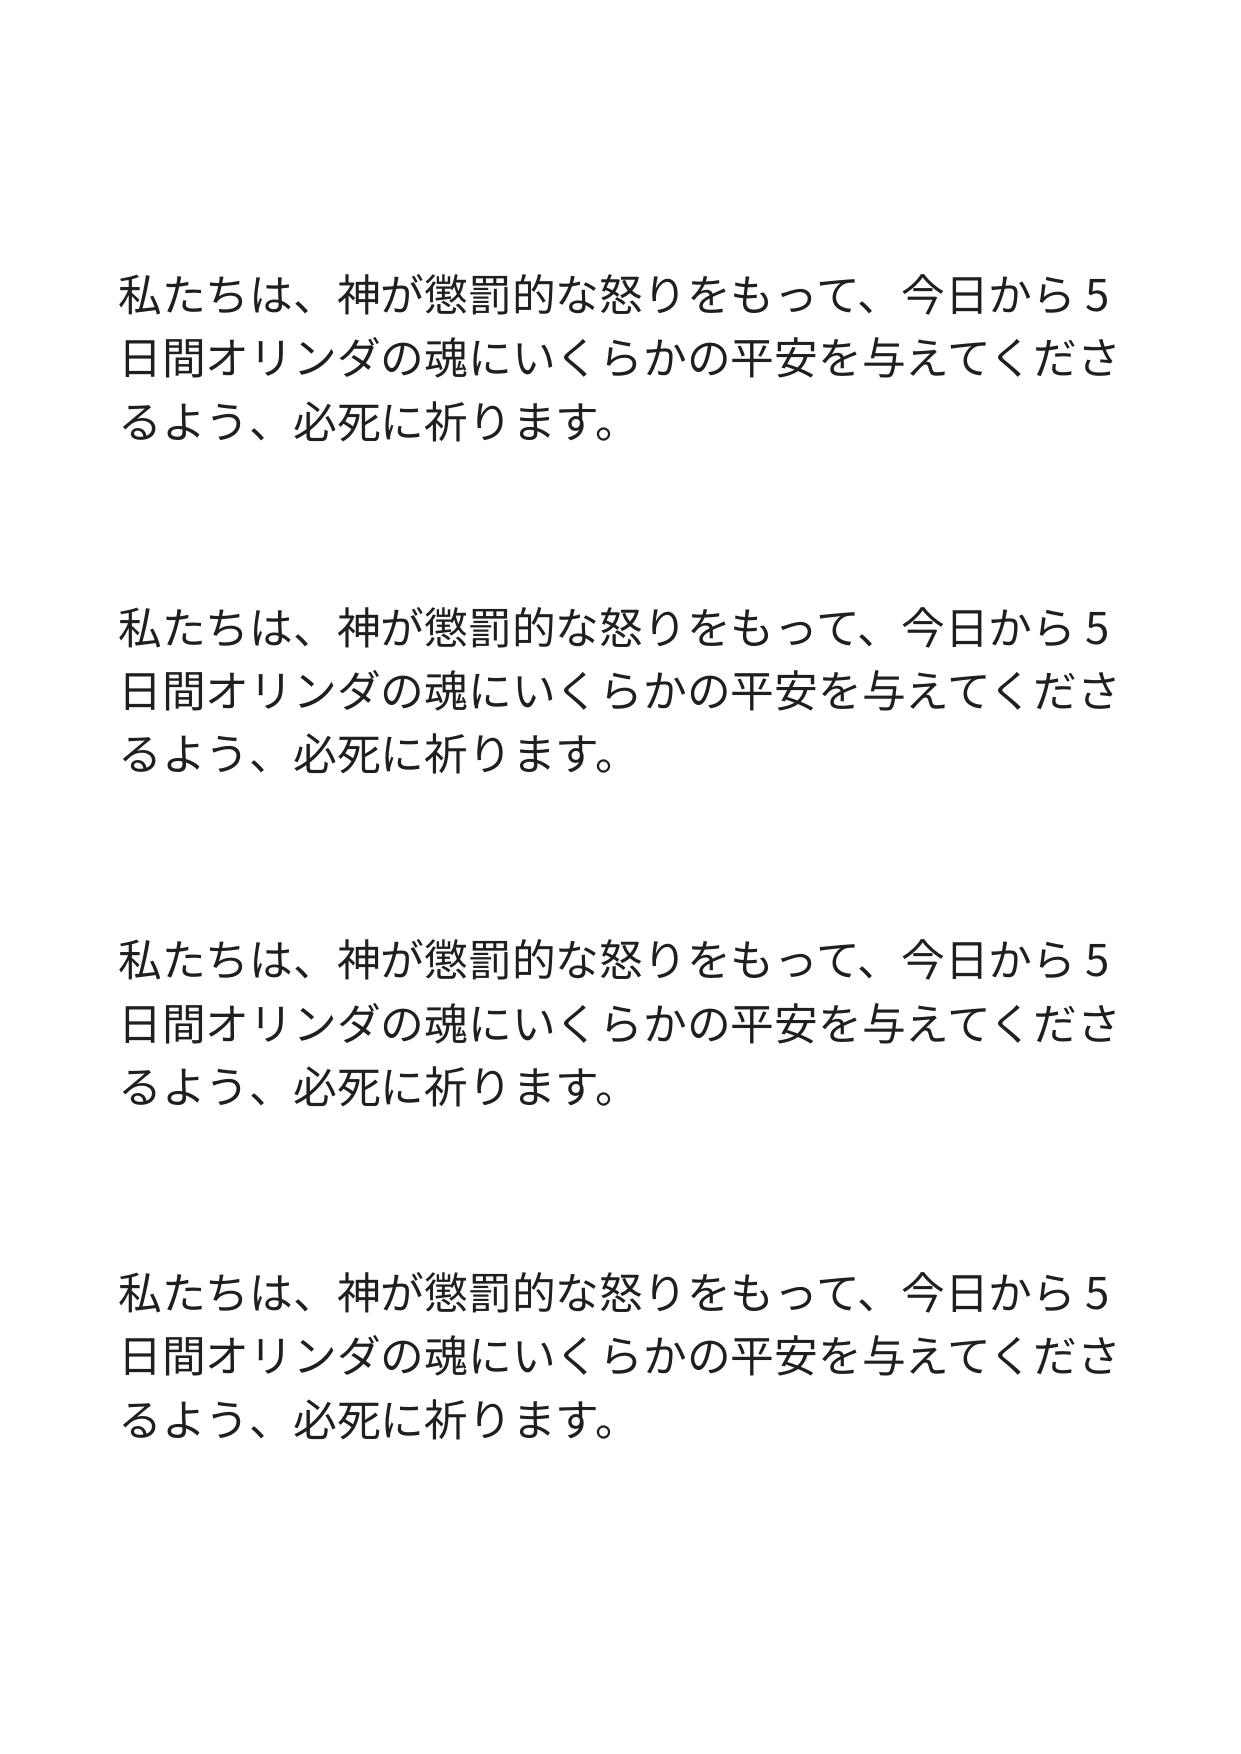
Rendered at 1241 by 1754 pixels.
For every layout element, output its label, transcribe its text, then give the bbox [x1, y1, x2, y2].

text 私たちは、神が懲罰的な怒りをもって、今日から5日間オリンダの魂にいくらかの平安を与えてくださるよう、必死に祈ります。 [118, 926, 1122, 1116]
text 私たちは、神が懲罰的な怒りをもって、今日から5日間オリンダの魂にいくらかの平安を与えてくださるよう、必死に祈ります。 [118, 261, 1122, 451]
text 私たちは、神が懲罰的な怒りをもって、今日から5日間オリンダの魂にいくらかの平安を与えてくださるよう、必死に祈ります。 [118, 593, 1122, 783]
text 私たちは、神が懲罰的な怒りをもって、今日から5日間オリンダの魂にいくらかの平安を与えてくださるよう、必死に祈ります。 [118, 1258, 1122, 1448]
